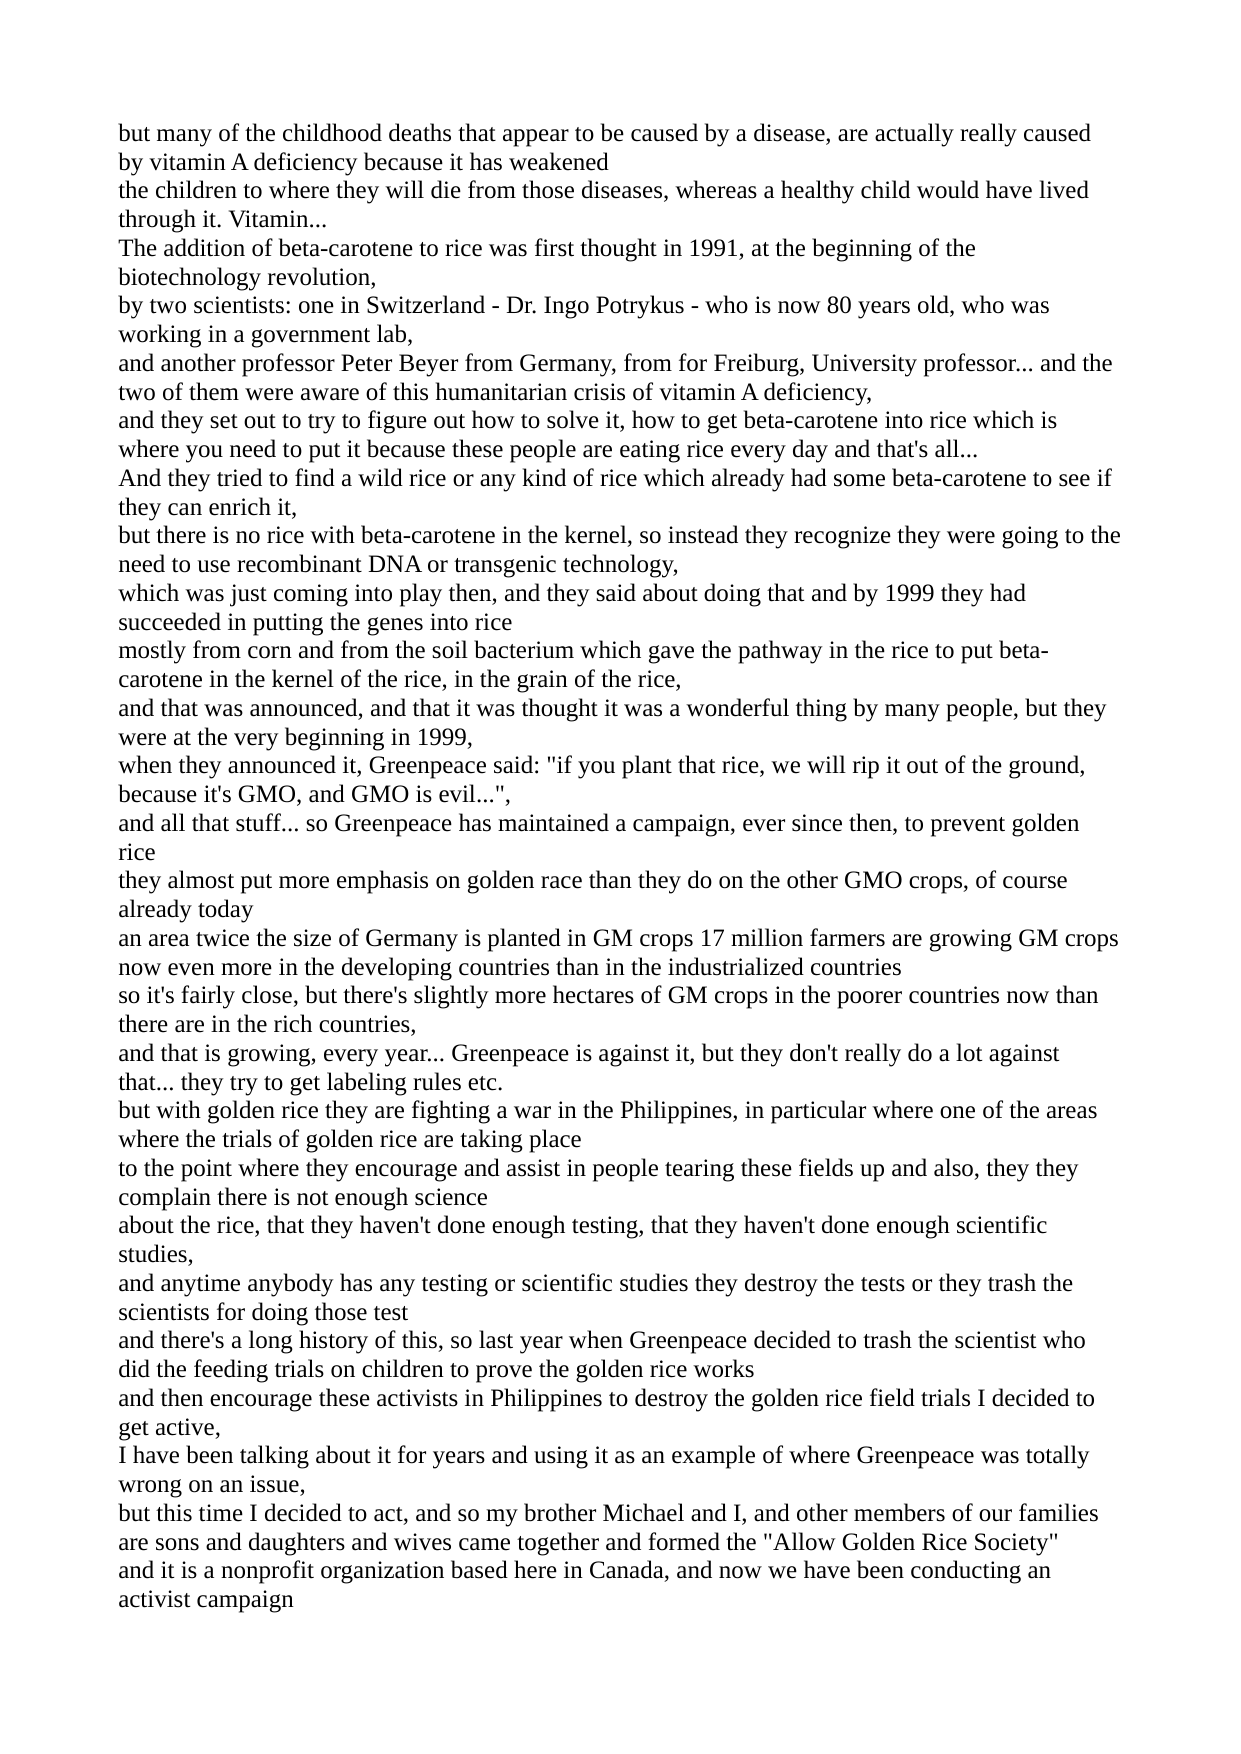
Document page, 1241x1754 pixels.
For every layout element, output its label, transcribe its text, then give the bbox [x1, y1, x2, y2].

text and anytime anybody has any testing or scientific studies they destroy the tests or they trash the scientists for doing those test [118, 1268, 1122, 1326]
text and then encourage these activists in Philippines to destroy the golden rice field trials I decided to get active, [118, 1383, 1122, 1441]
text and another professor Peter Beyer from Germany, from for Freiburg, University professor... and the two of them were aware of this humanitarian crisis of vitamin A deficiency, [118, 348, 1122, 406]
text an area twice the size of Germany is planted in GM crops 17 million farmers are growing GM crops now even more in the developing countries than in the industrialized countries [118, 923, 1122, 981]
text and it is a nonprofit organization based here in Canada, and now we have been conducting an activist campaign [118, 1556, 1122, 1613]
text but with golden rice they are fighting a war in the Philippines, in particular where one of the areas where the trials of golden rice are taking place [118, 1096, 1122, 1153]
text they almost put more emphasis on golden race than they do on the other GMO crops, of course already today [118, 866, 1122, 923]
text mostly from corn and from the soil bacterium which gave the pathway in the rice to put beta-carotene in the kernel of the rice, in the grain of the rice, [118, 636, 1122, 693]
text and there's a long history of this, so last year when Greenpeace decided to trash the scientist who did the feeding trials on children to prove the golden rice works [118, 1326, 1122, 1383]
text the children to where they will die from those diseases, whereas a healthy child would have lived through it. Vitamin... [118, 176, 1122, 233]
text which was just coming into play then, and they said about doing that and by 1999 they had succeeded in putting the genes into rice [118, 578, 1122, 636]
text but there is no rice with beta-carotene in the kernel, so instead they recognize they were going to the need to use recombinant DNA or transgenic technology, [118, 521, 1122, 578]
text when they announced it, Greenpeace said: "if you plant that rice, we will rip it out of the ground, because it's GMO, and GMO is evil...", [118, 751, 1122, 808]
text so it's fairly close, but there's slightly more hectares of GM crops in the poorer countries now than there are in the rich countries, [118, 981, 1122, 1038]
text and that was announced, and that it was thought it was a wonderful thing by many people, but they were at the very beginning in 1999, [118, 693, 1122, 751]
text about the rice, that they haven't done enough testing, that they haven't done enough scientific studies, [118, 1211, 1122, 1268]
text and all that stuff... so Greenpeace has maintained a campaign, ever since then, to prevent golden rice [118, 808, 1122, 866]
text and they set out to try to figure out how to solve it, how to get beta-carotene into rice which is where you need to put it because these people are eating rice every day and that's all... [118, 406, 1122, 463]
text by two scientists: one in Switzerland - Dr. Ingo Potrykus - who is now 80 years old, who was working in a government lab, [118, 291, 1122, 348]
text but this time I decided to act, and so my brother Michael and I, and other members of our families are sons and daughters and wives came together and formed the "Allow Golden Rice Society" [118, 1498, 1122, 1556]
text and that is growing, every year... Greenpeace is against it, but they don't really do a lot against that... they try to get labeling rules etc. [118, 1038, 1122, 1096]
text And they tried to find a wild rice or any kind of rice which already had some beta-carotene to see if they can enrich it, [118, 463, 1122, 521]
text but many of the childhood deaths that appear to be caused by a disease, are actually really caused by vitamin A deficiency because it has weakened [118, 118, 1122, 176]
text The addition of beta-carotene to rice was first thought in 1991, at the beginning of the biotechnology revolution, [118, 233, 1122, 291]
text to the point where they encourage and assist in people tearing these fields up and also, they they complain there is not enough science [118, 1153, 1122, 1211]
text I have been talking about it for years and using it as an example of where Greenpeace was totally wrong on an issue, [118, 1441, 1122, 1498]
